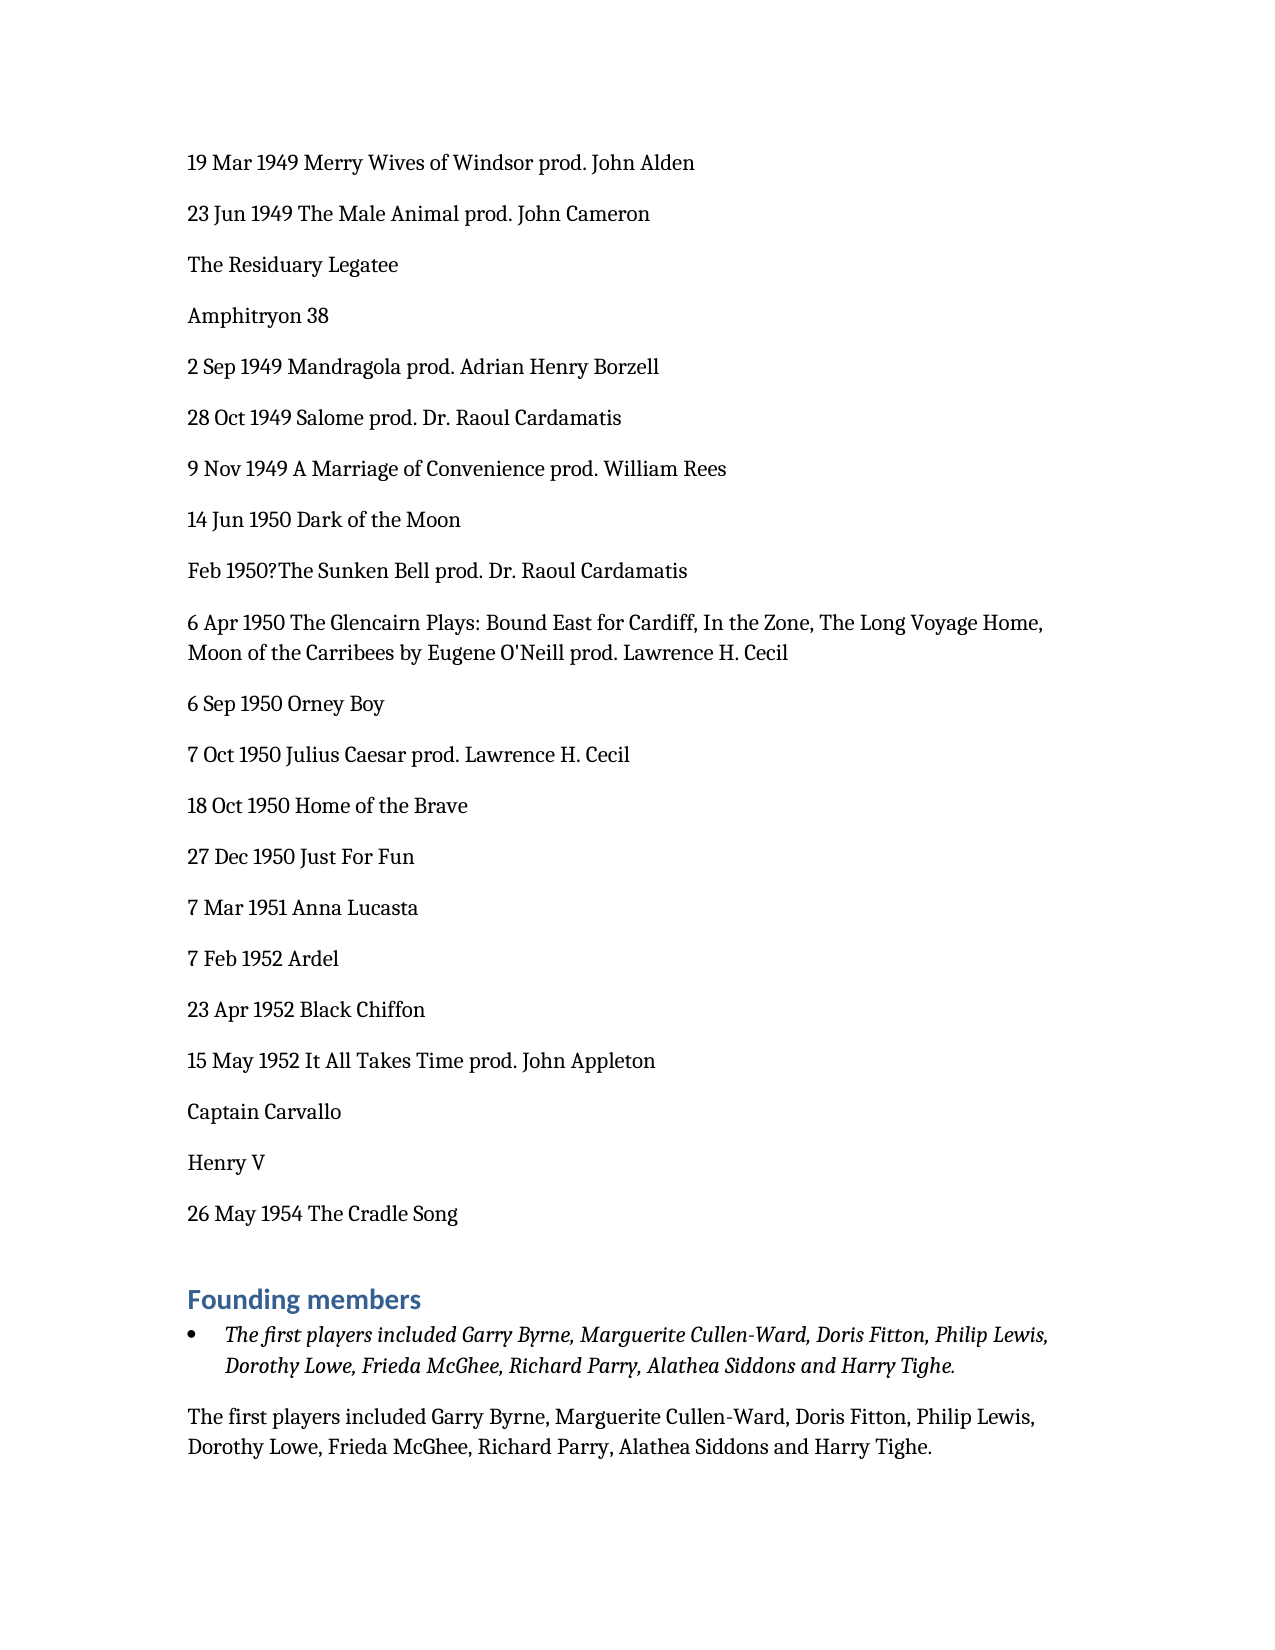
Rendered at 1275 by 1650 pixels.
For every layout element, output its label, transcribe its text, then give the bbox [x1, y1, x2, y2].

text 2 Sep 1949 Mandragola prod. Adrian Henry Borzell [187, 354, 1087, 381]
list The first players included Garry Byrne, Marguerite Cullen-Ward, Doris Fitton, Philip Lewis, Dorothy Lowe, Frieda McGhee, Richard Parry, Alathea Siddons and Harry Tighe. [187, 1322, 1087, 1379]
text Henry V [187, 1150, 1087, 1176]
text 7 Oct 1950 Julius Caesar prod. Lawrence H. Cecil [187, 742, 1087, 768]
text Feb 1950?The Sunken Bell prod. Dr. Raoul Cardamatis [187, 558, 1087, 585]
text The first players included Garry Byrne, Marguerite Cullen-Ward, Doris Fitton, Philip Lewis, Dorothy Lowe, Frieda McGhee, Richard Parry, Alathea Siddons and Harry Tighe. [187, 1403, 1087, 1460]
text 19 Mar 1949 Merry Wives of Windsor prod. John Alden [187, 150, 1087, 176]
text 27 Dec 1950 Just For Fun [187, 844, 1087, 870]
text 9 Nov 1949 A Marriage of Convenience prod. William Rees [187, 456, 1087, 483]
text 15 May 1952 It All Takes Time prod. John Appleton [187, 1048, 1087, 1074]
text Captain Carvallo [187, 1099, 1087, 1125]
text 28 Oct 1949 Salome prod. Dr. Raoul Cardamatis [187, 405, 1087, 432]
text 23 Jun 1949 The Male Animal prod. John Cameron [187, 201, 1087, 227]
text 7 Feb 1952 Ardel [187, 946, 1087, 972]
text The Residuary Legatee [187, 252, 1087, 278]
text 18 Oct 1950 Home of the Brave [187, 793, 1087, 819]
text 7 Mar 1951 Anna Lucasta [187, 895, 1087, 921]
text 26 May 1954 The Cradle Song [187, 1201, 1087, 1227]
text Amphitryon 38 [187, 303, 1087, 329]
text 14 Jun 1950 Dark of the Moon [187, 507, 1087, 534]
subtitle Founding members [187, 1281, 1087, 1317]
text 6 Sep 1950 Orney Boy [187, 691, 1087, 717]
text 6 Apr 1950 The Glencairn Plays: Bound East for Cardiff, In the Zone, The Long Voyage Home, Moon of the Carribees by Eugene O'Neill prod. Lawrence H. Cecil [187, 609, 1087, 666]
text 23 Apr 1952 Black Chiffon [187, 997, 1087, 1023]
